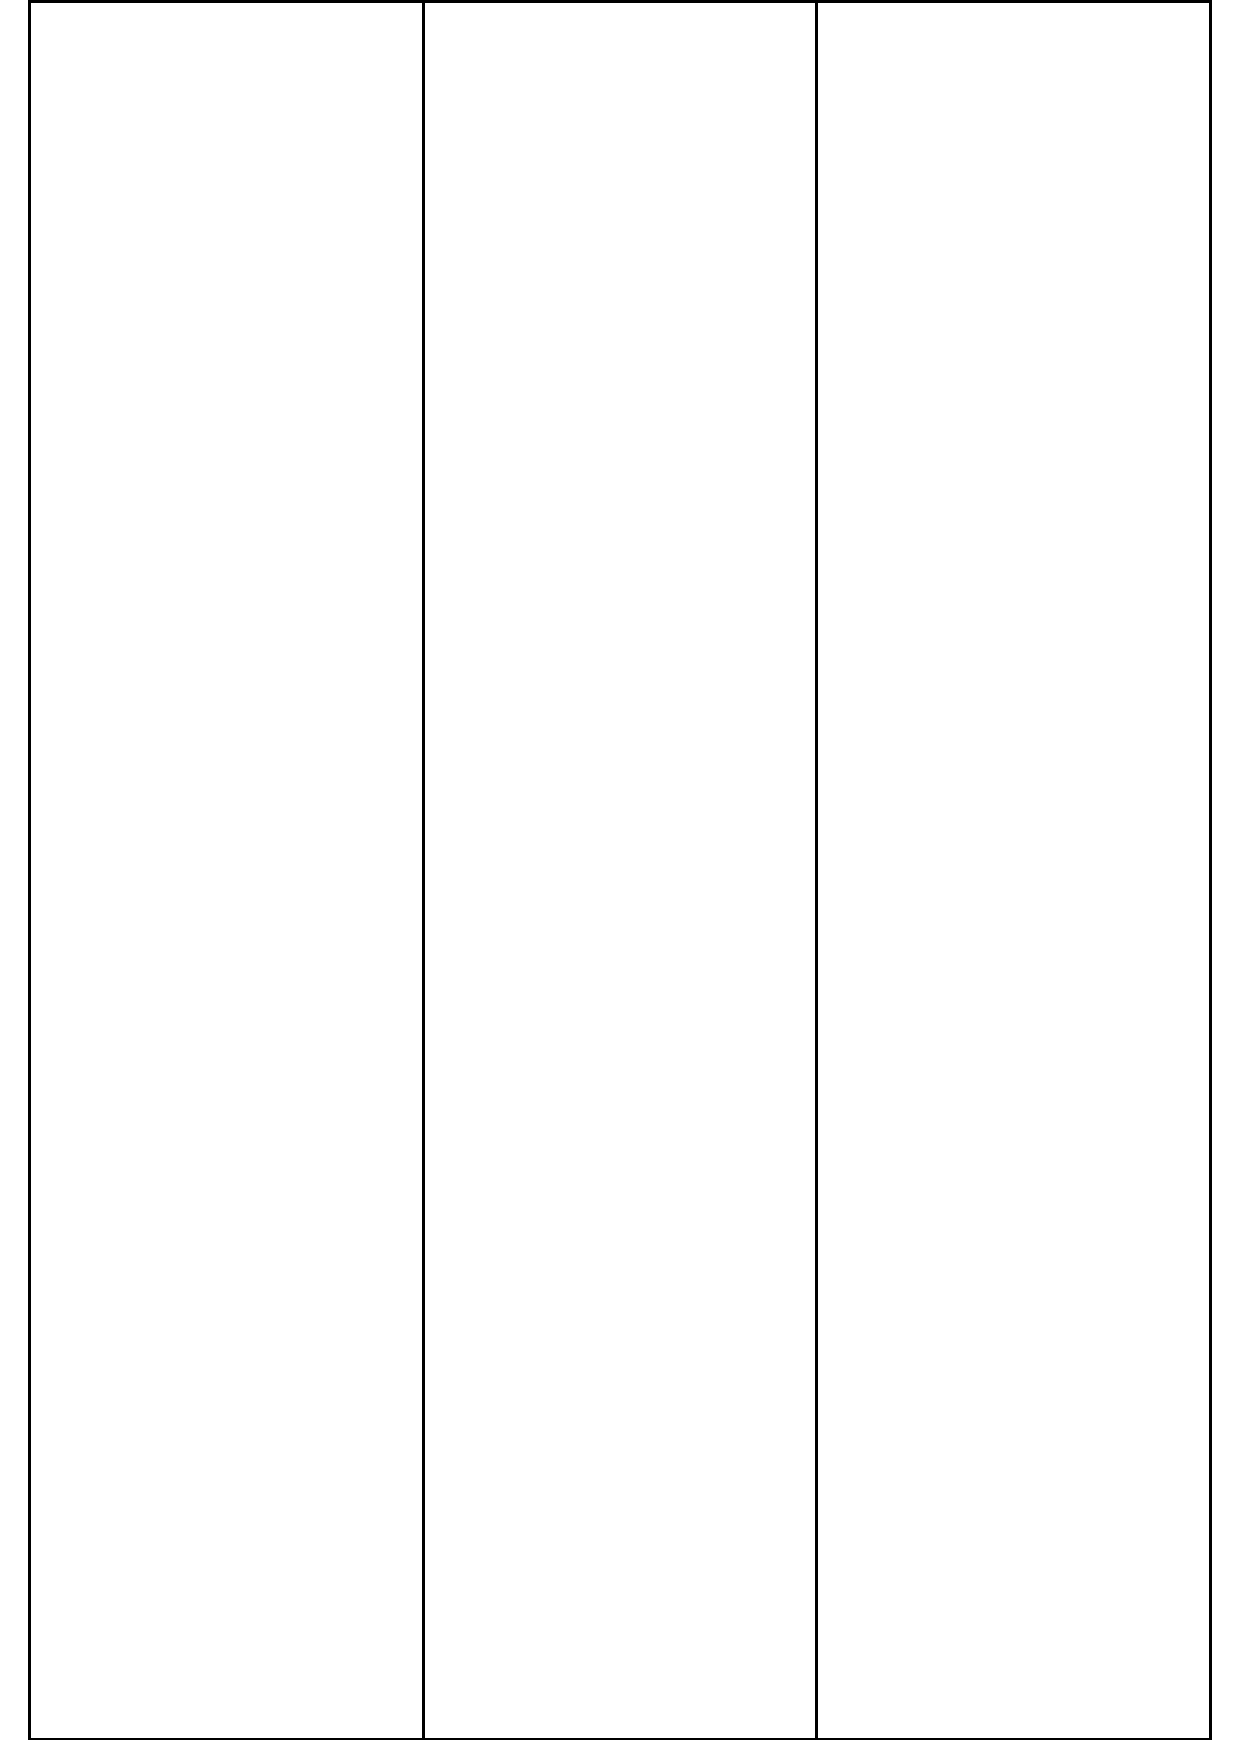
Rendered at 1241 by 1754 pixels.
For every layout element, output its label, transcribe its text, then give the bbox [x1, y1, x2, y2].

table_cell BR2447080332105 BR244133979270A BR240733795822P BR2421778716359 BR2465999652757 BR240327134715X BR241434189181K BR2453517563535 BR2425171437261 BR2421691571108 BR243480747984Z BR2431194687226 BR246804717136O BR249465459904H BR2404524036371 BR240733795822P BR242166872100J BR242247220107C BR246460855774H BR240960361271C BR244698554606A BR249548907028A BR249568803169A BR248079704678O BR247947000918Q BR246717632722E BR2421400369781 BR2439130035228 BR240347876905J BR246124798395A BR2422647139084 BR245070072509C BR244217934207G BR248750773508Y BR2416454648498 BR245916855482G BR2413096119941 BR243499545698N BR242815850022O BR246661730805U BR241840093108B BR2410403969195 BR243199718241D BR2481222515434 BR2402467146100 BR2452233082548 BR2459700160352 BR2427529842015 BR2422933405080 BR243550164775S BR247158342897C BR248025644991I BR2493124618008 BR2446608624653 BR2444541097607 BR244629651039I BR2458970038017 BR245427363215Y BR2435627001512 BR2492426111094 BR2460381653989 BR240504184163G BR2418047089249 BR246775636806X BR242343414981A BR242664526323C BR243023530820N BR2472483604178 BR249183835160W BR2461419653493 BR243164230295J BR2494004748519 BR2469102504598 BR2478166849687 BR2469066966849 BR246769551664C BR248873421027H BR248000564468Y BR2425487948921 BR241879040945C BR243907911222C BR248133780329K BR248582151161G BR2431330923902 BR240071344070F BR242738229713B BR2403476010500 BR2475241490173 BR2479829918385 BR2453001301454 BR2490698202018 BR243298089065Y BR2442157662867 BR2403272486441 BR2496075485866 BR243603520599N BR245026631263J BR242117559304L BR242339181704A BR244752848903Z BR247435493791G BR2431514555397 BR2445990443860 BR2460255144631 BR242262905337Q BR244436669278M BR2458271033643 BR249990032008Y BR2480473240806 BR246630707107D BR2414637744866 BR243525278651L QR878542465BR QR878220607BR QR877911813BR SY477163235BR SY478553351BR QR878214796BR QR878257006BR QR878254733BR SY478582066BR QR877919278BR SY477160985BR SY477160089BR QR878227004BR QR878559580BR SY478581318BR QR878577098BR QR878221995BR SY478567024BR QR878548043BR QR878175721BR QR878185600BR QR878267079BR QR878221735BR SY478559500BR [31, 3, 422, 1738]
table_cell BR2408441542521 BR244909056290I BR246551313551V BR243810284868P BR245937770493N BR2487862089480 BR246787023119K BR246267241229O BR248422294978S BR2423504553467 BR242125150346V BR246313682400K BR247612158279S BR243253404191E BR243570288385L BR2408051025925 BR245265118140U BR240233590968Z BR240544836936J BR242051419922C BR246993199167L BR246970129144E BR247424702393Q BR245129406026W BR247898067025E BR242375604244Q BR242033145579D BR247671244401W BR243439142781B BR248682720963B BR249380335908O BR2445543015993 BR247096168769E BR249741275483C BR2464708529075 BR2431719716844 BR2426069244413 BR242661110946W BR2453265818011 BR249178693743K BR242502747025G BR2496564429217 BR246048797623S BR240180885716C BR249179019964P BR2453032558396 BR2429274150764 BR243468872479Y BR242627120710M BR2472087472185 BR242983145816V BR244763149956F BR242588171056U BR240063757241C BR248978393061S BR2460929374357 BR247890841386U BR248195403836W BR2492433356179 BR242797043618T BR2495725527819 BR2447721111883 BR2487826253654 BR246219406112D BR244388386252R BR244123762770U BR248026143405O BR241148270471F BR241306271172R BR245649753148Y BR243214993283E BR248177837789P BR248088594116B BR2400925734764 BR245559145082F BR248489394143D BR2426782693390 BR243323967319Q BR246404497449A BR240336612853F BR246439354211N BR247705098285V BR247862075446T BR2422276167542 BR245333763307J BR241304283221B BR244343042278A BR244276466721Q BR247582602465P BR245630746686Q BR244154854720F BR248627258048I BR242803786518M BR2416403952359 BR248918773766J BR249394790370A BR2402038915483 BR249092396421L BR242926956332S BR242841055602D BR2408341280792 BR2405228092198 BR246821350571Q BR242748502834O BR249186748600M BR242770312516T BR2414982989964 BR245798277683E BR243321570912A BR2408422112258 BR240010948182U BR2445256013266 [425, 3, 815, 1738]
table_cell BR245564913550A BR2441806732607 BR2479538391131 BR2463475308945 BR242202875719K BR2400013118241 BR248876575760Y BR2437153857264 BR244232864347O BR244764389233N BR247809089581E BR240390348581F BR244235322224Y BR2409480835500 BR2493675655378 BR244625802232D BR2421167814723 BR246821708827U BR247087377860B BR245141442114Y BR248706363285G BR2478621672235 BR242165673245M BR247758254098Q BR2404478815497 BR242056043594X BR244019778220A BR2492520489049 BR2423066483133 BR244479101615D BR245559145082F BR2408389186078 BR244424253146N BR2472213757216 BR2499040871884 BR242315635763N BR248259896387E BR249848423381R BR2429474658485 BR245149493299U BR2442128794276 BR2407552578352 BR246286917875X BR2414666958972 BR2434153050616 BR2445256013266 BR2419577552756 BR247144147189L BR242794442758P BR242646725870K BR240803047477N BR242597676217N BR241025953945E BR241665075818J BR2451934027332 BR2498856735265 BR2492948186105 BR243356494092A BR248039115423J BR2477628072335 BR2494498567866 BR244305976084I BR249105915437Y BR2470533795266 BR2449464080514 BR247789949961D BR248781450874M BR247766126526H BR241325267046F BR243340668710N BR240205931142G BR246173523648M BR240451881196F BR245512401073C BR2433952077885 BR248677684895E BR244452082537C BR2405062322793 BR243655972484T BR2403987968288 BR2422977675631 BR243594557822U BR2450657463644 BR249036165910M BR2405196318998 BR2471992219832 BR241540925461T BR244469092769X BR248099264196L BR246258040629C BR2455761382639 BR2410429329662 BR2410438330502 BR245714839788Y BR2420729933379 BR2463138862696 BR246727460934G BR245375969082Z QR878544571BR SY477145342BR SY477074663BR QR878567303BR SY477142995BR QR875145589BR QR878571342BR QR876095932BR SY477113455BR SY477145152BR SY477195851BR QR877889602BR SY475587991BR [818, 3, 1209, 1738]
